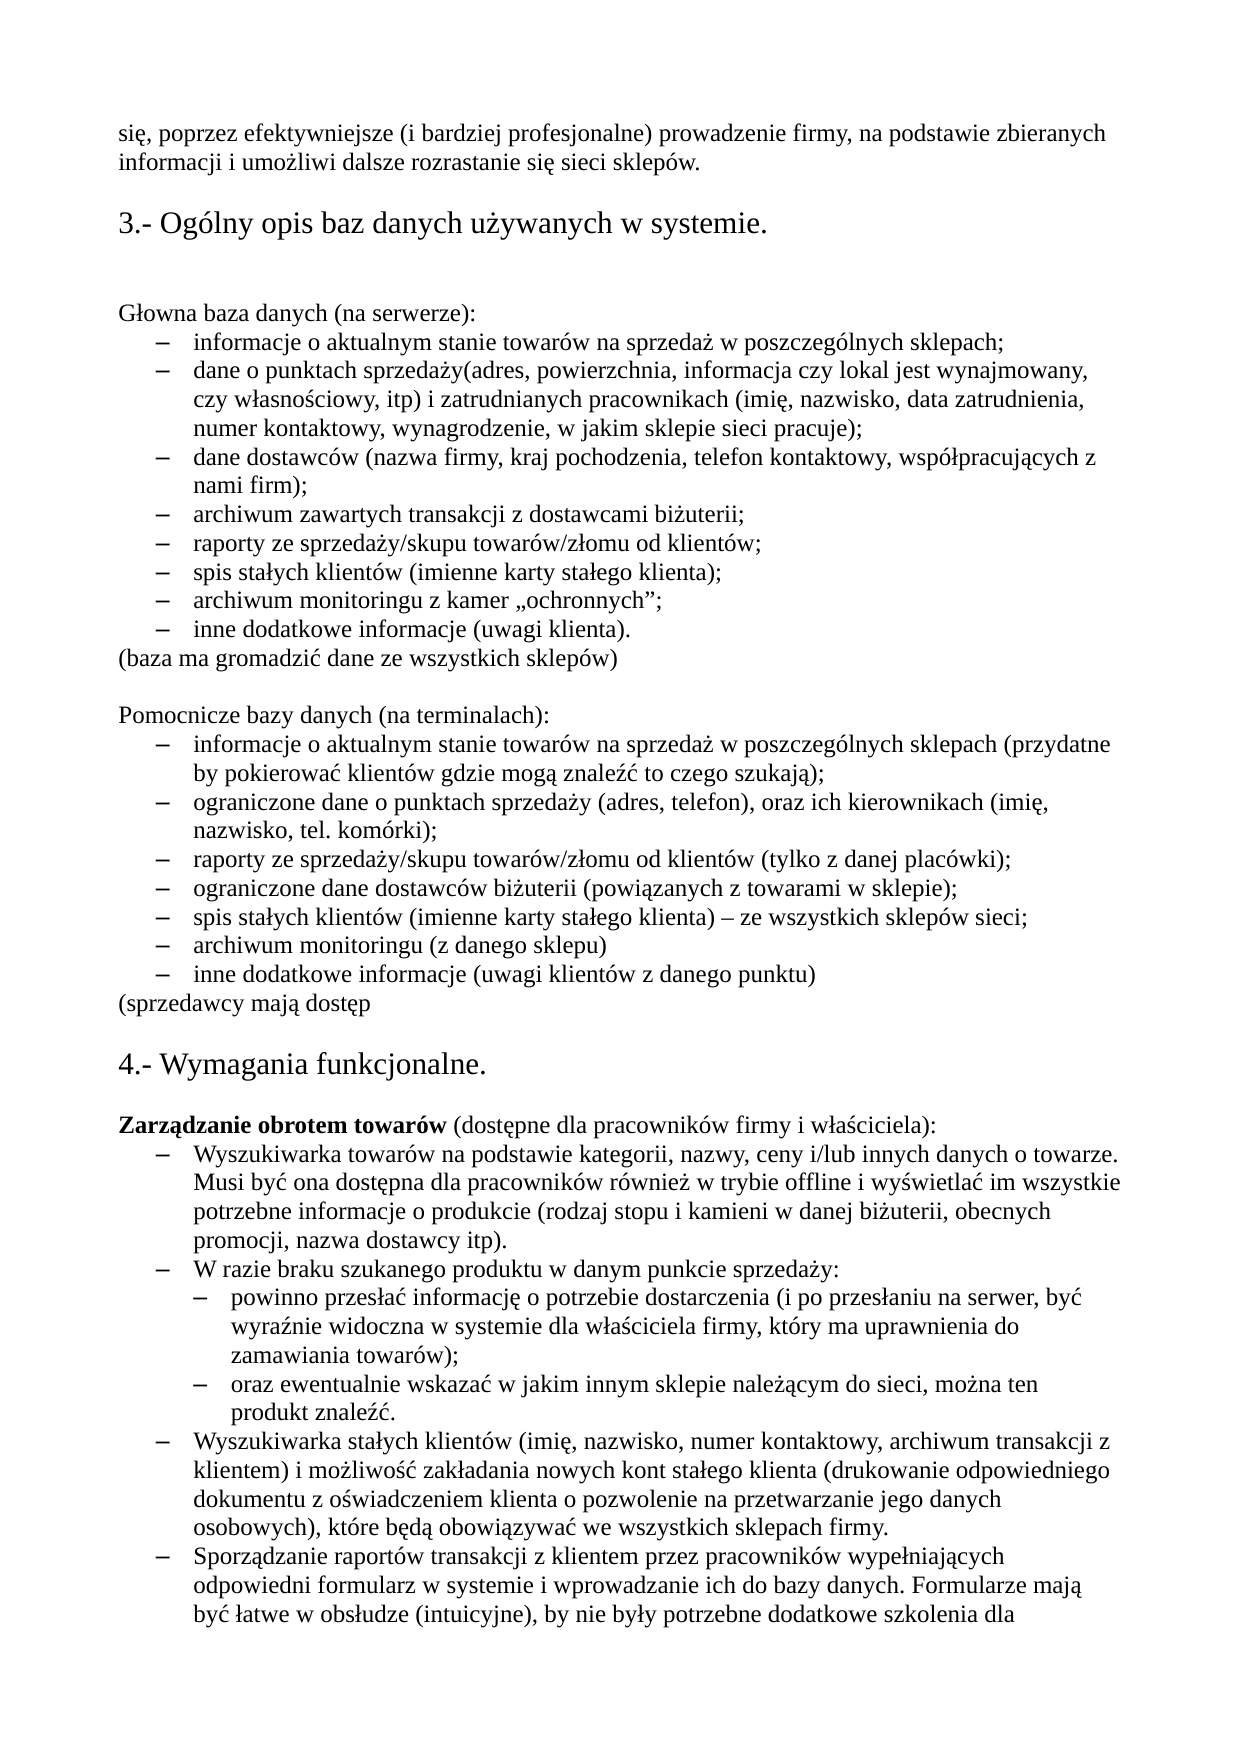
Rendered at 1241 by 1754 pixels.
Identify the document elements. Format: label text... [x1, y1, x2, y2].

list dane o punktach sprzedaży(adres, powierzchnia, informacja czy lokal jest wynajmowany, czy własnościowy, itp) i zatrudnianych pracownikach (imię, nazwisko, data zatrudnienia, numer kontaktowy, wynagrodzenie, w jakim sklepie sieci pracuje); [156, 355, 1122, 442]
list ograniczone dane dostawców biżuterii (powiązanych z towarami w sklepie); [156, 873, 1122, 902]
list inne dodatkowe informacje (uwagi klientów z danego punktu) [156, 959, 1122, 988]
list informacje o aktualnym stanie towarów na sprzedaż w poszczególnych sklepach; [156, 327, 1122, 355]
list raporty ze sprzedaży/skupu towarów/złomu od klientów (tylko z danej placówki); [156, 844, 1122, 873]
text Pomocnicze bazy danych (na terminalach): [118, 700, 1122, 729]
list oraz ewentualnie wskazać w jakim innym sklepie należącym do sieci, można ten produkt znaleźć. [193, 1369, 1122, 1426]
list ograniczone dane o punktach sprzedaży (adres, telefon), oraz ich kierownikach (imię, nazwisko, tel. komórki); [156, 787, 1122, 844]
text się, poprzez efektywniejsze (i bardziej profesjonalne) prowadzenie firmy, na podstawie zbieranych informacji i umożliwi dalsze rozrastanie się sieci sklepów. [118, 118, 1122, 176]
list powinno przesłać informację o potrzebie dostarczenia (i po przesłaniu na serwer, być wyraźnie widoczna w systemie dla właściciela firmy, który ma uprawnienia do zamawiania towarów); [193, 1282, 1122, 1369]
list inne dodatkowe informacje (uwagi klienta). [156, 614, 1122, 643]
text Głowna baza danych (na serwerze): [118, 298, 1122, 327]
text (baza ma gromadzić dane ze wszystkich sklepów) [118, 643, 1122, 672]
list Sporządzanie raportów transakcji z klientem przez pracowników wypełniających odpowiedni formularz w systemie i wprowadzanie ich do bazy danych. Formularze mają być łatwe w obsłudze (intuicyjne), by nie były potrzebne dodatkowe szkolenia dla [156, 1541, 1122, 1627]
list spis stałych klientów (imienne karty stałego klienta) – ze wszystkich sklepów sieci; [156, 902, 1122, 930]
text 3.- Ogólny opis baz danych używanych w systemie. [118, 204, 1122, 240]
list archiwum zawartych transakcji z dostawcami biżuterii; [156, 499, 1122, 528]
list spis stałych klientów (imienne karty stałego klienta); [156, 557, 1122, 585]
list archiwum monitoringu z kamer „ochronnych”; [156, 585, 1122, 614]
list dane dostawców (nazwa firmy, kraj pochodzenia, telefon kontaktowy, współpracujących z nami firm); [156, 442, 1122, 499]
text Zarządzanie obrotem towarów (dostępne dla pracowników firmy i właściciela): [118, 1110, 1122, 1139]
text (sprzedawcy mają dostęp [118, 988, 1122, 1017]
text 4.- Wymagania funkcjonalne. [118, 1045, 1122, 1081]
list archiwum monitoringu (z danego sklepu) [156, 930, 1122, 959]
list W razie braku szukanego produktu w danym punkcie sprzedaży: [156, 1254, 1122, 1282]
list Wyszukiwarka stałych klientów (imię, nazwisko, numer kontaktowy, archiwum transakcji z klientem) i możliwość zakładania nowych kont stałego klienta (drukowanie odpowiedniego dokumentu z oświadczeniem klienta o pozwolenie na przetwarzanie jego danych osobowych), które będą obowiązywać we wszystkich sklepach firmy. [156, 1426, 1122, 1541]
list Wyszukiwarka towarów na podstawie kategorii, nazwy, ceny i/lub innych danych o towarze. Musi być ona dostępna dla pracowników również w trybie offline i wyświetlać im wszystkie potrzebne informacje o produkcie (rodzaj stopu i kamieni w danej biżuterii, obecnych promocji, nazwa dostawcy itp). [156, 1139, 1122, 1254]
list raporty ze sprzedaży/skupu towarów/złomu od klientów; [156, 528, 1122, 557]
list informacje o aktualnym stanie towarów na sprzedaż w poszczególnych sklepach (przydatne by pokierować klientów gdzie mogą znaleźć to czego szukają); [156, 729, 1122, 787]
